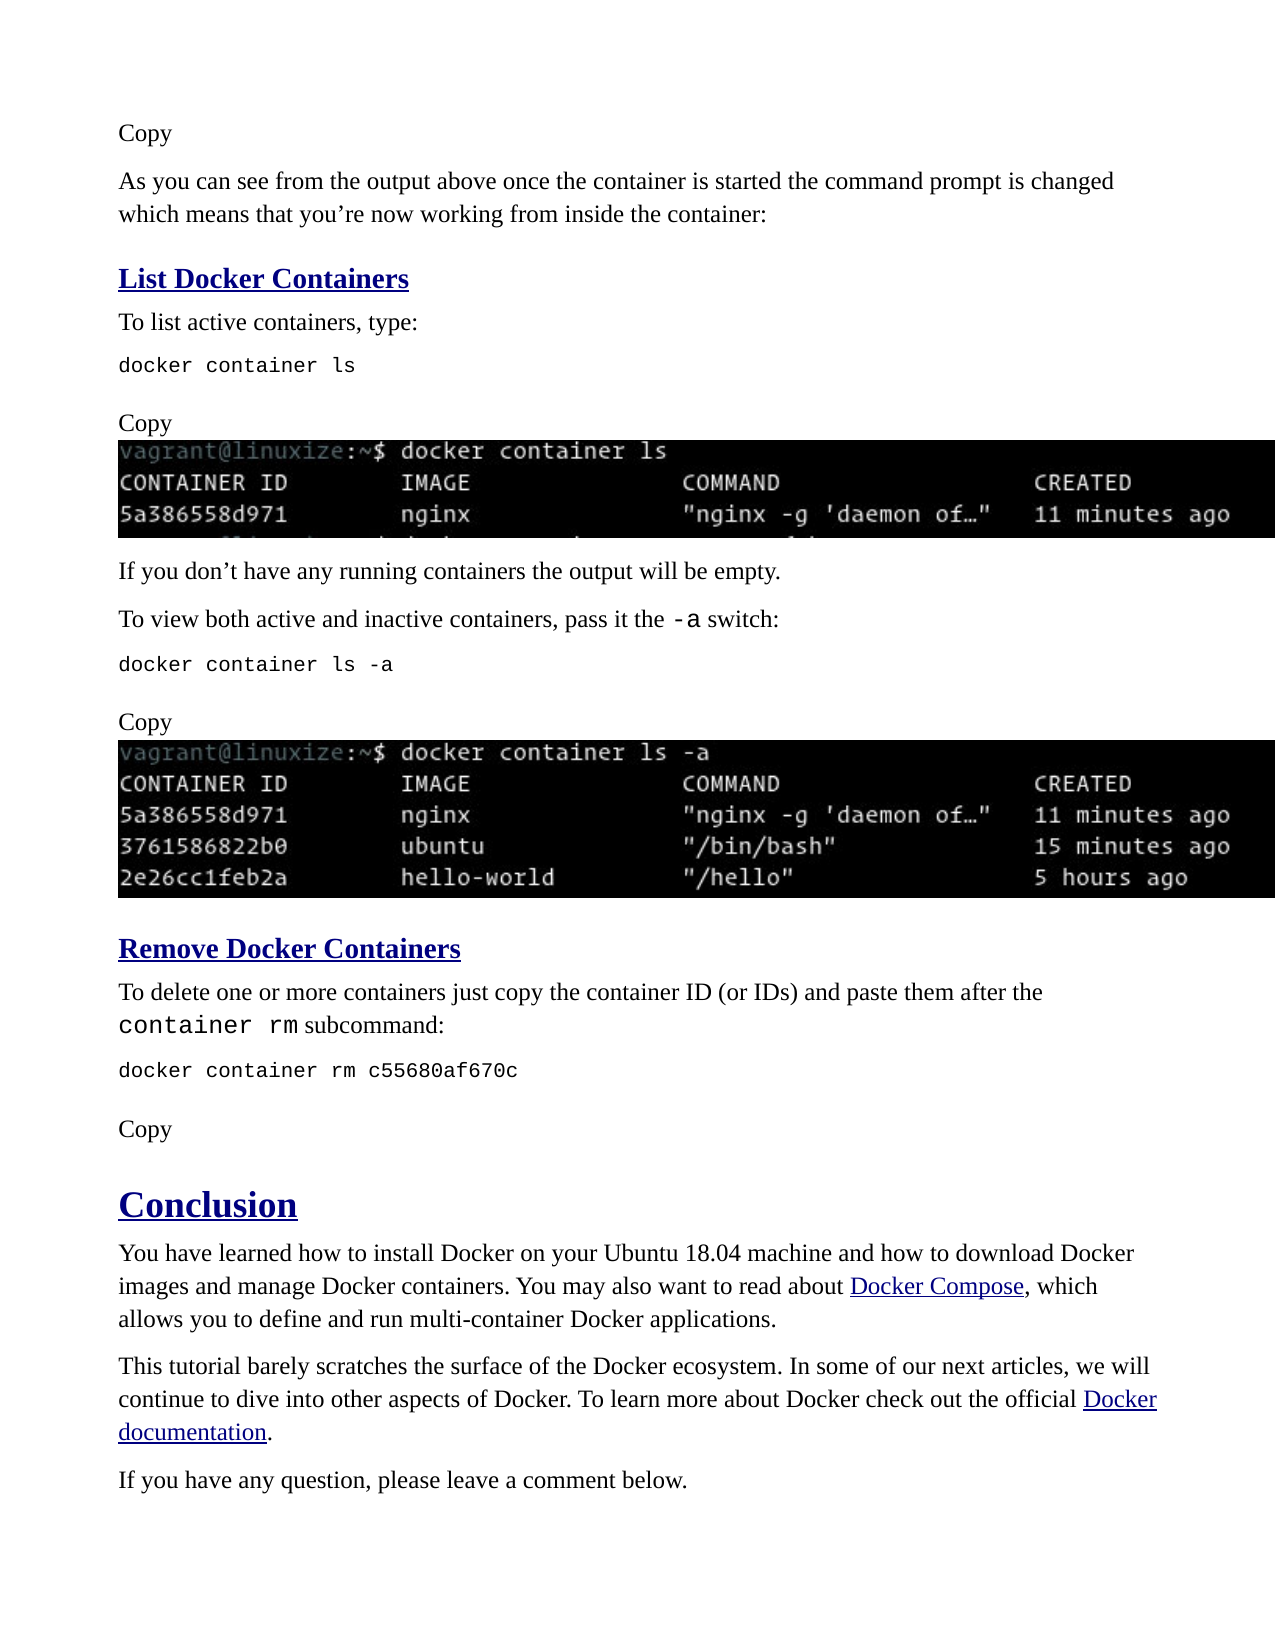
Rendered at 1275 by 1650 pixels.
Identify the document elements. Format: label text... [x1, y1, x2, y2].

subtitle List Docker Containers [118, 261, 1157, 294]
picture [118, 440, 1275, 538]
picture [118, 740, 1275, 898]
text Copy [118, 1114, 1157, 1142]
subtitle Remove Docker Containers [118, 931, 1157, 965]
text Copy [118, 707, 1157, 736]
text If you don’t have any running containers the output will be empty. [118, 556, 1157, 585]
text docker container ls [118, 354, 1157, 378]
text To view both active and inactive containers, pass it the -a switch: [118, 604, 1157, 635]
text As you can see from the output above once the container is started the command prompt is changed which means that you’re now working from inside the container: [118, 166, 1157, 227]
text You have learned how to install Docker on your Ubuntu 18.04 machine and how to download Docker images and manage Docker containers. You may also want to read about Docker Compose, which allows you to define and run multi-container Docker applications. [118, 1238, 1157, 1332]
text This tutorial barely scratches the surface of the Docker ecosystem. In some of our next articles, we will continue to dive into other aspects of Docker. To learn more about Docker check out the official Docker documentation. [118, 1351, 1157, 1446]
text To delete one or more containers just copy the container ID (or IDs) and paste them after the container rm subcommand: [118, 977, 1157, 1041]
text Copy [118, 118, 1157, 147]
subtitle Conclusion [118, 1182, 1157, 1225]
text If you have any question, please leave a comment below. [118, 1465, 1157, 1494]
text docker container ls -a [118, 654, 1157, 678]
text Copy [118, 408, 1157, 436]
text docker container rm c55680af670c [118, 1061, 1157, 1084]
text To list active containers, type: [118, 307, 1157, 336]
